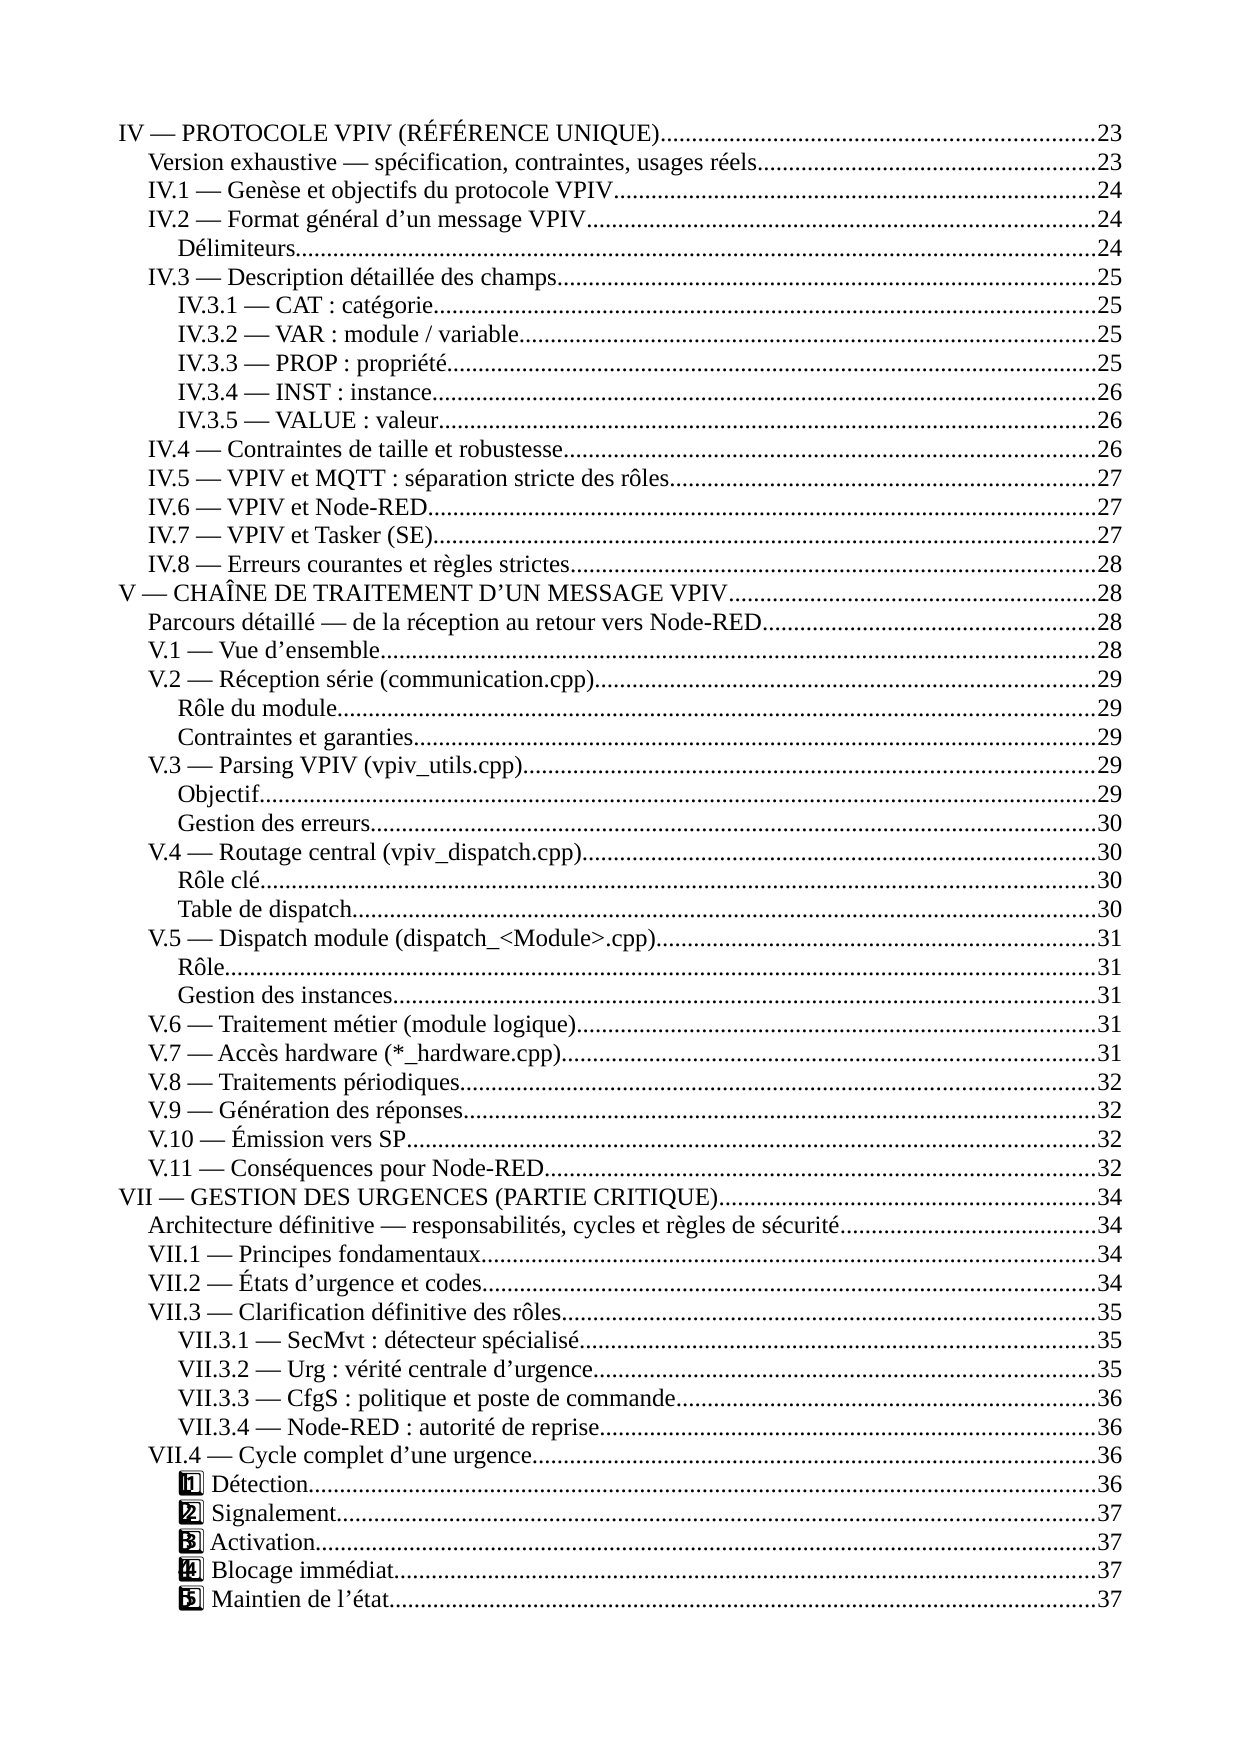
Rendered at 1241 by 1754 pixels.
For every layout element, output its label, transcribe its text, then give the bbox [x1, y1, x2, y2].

text IV.6 — VPIV et Node-RED 27 [148, 492, 1122, 521]
text IV — PROTOCOLE VPIV (RÉFÉRENCE UNIQUE) 23 [118, 118, 1122, 147]
text Version exhaustive — spécification, contraintes, usages réels 23 [148, 147, 1122, 176]
text VII.2 — États d’urgence et codes 34 [148, 1268, 1122, 1297]
text V.3 — Parsing VPIV (vpiv_utils.cpp) 29 [148, 751, 1122, 779]
text VII.3.4 — Node-RED : autorité de reprise 36 [177, 1412, 1122, 1441]
text IV.3 — Description détaillée des champs 25 [148, 262, 1122, 291]
text IV.3.3 — PROP : propriété 25 [177, 348, 1122, 377]
text V — CHAÎNE DE TRAITEMENT D’UN MESSAGE VPIV 28 [118, 578, 1122, 607]
text Rôle du module 29 [177, 693, 1122, 722]
text 5️⃣ Maintien de l’état 37 [177, 1584, 1122, 1613]
text 1️⃣ Détection 36 [177, 1469, 1122, 1498]
text Objectif 29 [177, 779, 1122, 808]
text VII.3.1 — SecMvt : détecteur spécialisé 35 [177, 1326, 1122, 1354]
text Rôle clé 30 [177, 866, 1122, 894]
text V.10 — Émission vers SP 32 [148, 1124, 1122, 1153]
text IV.1 — Genèse et objectifs du protocole VPIV 24 [148, 176, 1122, 204]
text 4️⃣ Blocage immédiat 37 [177, 1556, 1122, 1584]
text V.9 — Génération des réponses 32 [148, 1096, 1122, 1124]
text VII.4 — Cycle complet d’une urgence 36 [148, 1441, 1122, 1469]
text VII.3.3 — CfgS : politique et poste de commande 36 [177, 1383, 1122, 1412]
text Gestion des instances 31 [177, 981, 1122, 1009]
text IV.3.5 — VALUE : valeur 26 [177, 406, 1122, 434]
text IV.5 — VPIV et MQTT : séparation stricte des rôles 27 [148, 463, 1122, 492]
text V.5 — Dispatch module (dispatch_<Module>.cpp) 31 [148, 923, 1122, 952]
text Table de dispatch 30 [177, 894, 1122, 923]
text V.7 — Accès hardware (*_hardware.cpp) 31 [148, 1038, 1122, 1067]
text Gestion des erreurs 30 [177, 808, 1122, 837]
text V.6 — Traitement métier (module logique) 31 [148, 1009, 1122, 1038]
text V.2 — Réception série (communication.cpp) 29 [148, 664, 1122, 693]
text Rôle 31 [177, 952, 1122, 981]
text 2️⃣ Signalement 37 [177, 1498, 1122, 1527]
text Contraintes et garanties 29 [177, 722, 1122, 751]
text IV.3.1 — CAT : catégorie 25 [177, 291, 1122, 319]
text VII.3 — Clarification définitive des rôles 35 [148, 1297, 1122, 1326]
text VII.3.2 — Urg : vérité centrale d’urgence 35 [177, 1354, 1122, 1383]
text VII — GESTION DES URGENCES (PARTIE CRITIQUE) 34 [118, 1182, 1122, 1211]
text V.1 — Vue d’ensemble 28 [148, 636, 1122, 664]
text IV.8 — Erreurs courantes et règles strictes 28 [148, 549, 1122, 578]
text VII.1 — Principes fondamentaux 34 [148, 1239, 1122, 1268]
text Architecture définitive — responsabilités, cycles et règles de sécurité 34 [148, 1211, 1122, 1239]
text 3️⃣ Activation 37 [177, 1527, 1122, 1556]
text IV.7 — VPIV et Tasker (SE) 27 [148, 521, 1122, 549]
text Délimiteurs 24 [177, 233, 1122, 262]
text V.8 — Traitements périodiques 32 [148, 1067, 1122, 1096]
text V.11 — Conséquences pour Node-RED 32 [148, 1153, 1122, 1182]
text IV.2 — Format général d’un message VPIV 24 [148, 204, 1122, 233]
text Parcours détaillé — de la réception au retour vers Node-RED 28 [148, 607, 1122, 636]
text IV.4 — Contraintes de taille et robustesse 26 [148, 434, 1122, 463]
text IV.3.2 — VAR : module / variable 25 [177, 319, 1122, 348]
text IV.3.4 — INST : instance 26 [177, 377, 1122, 406]
text V.4 — Routage central (vpiv_dispatch.cpp) 30 [148, 837, 1122, 866]
